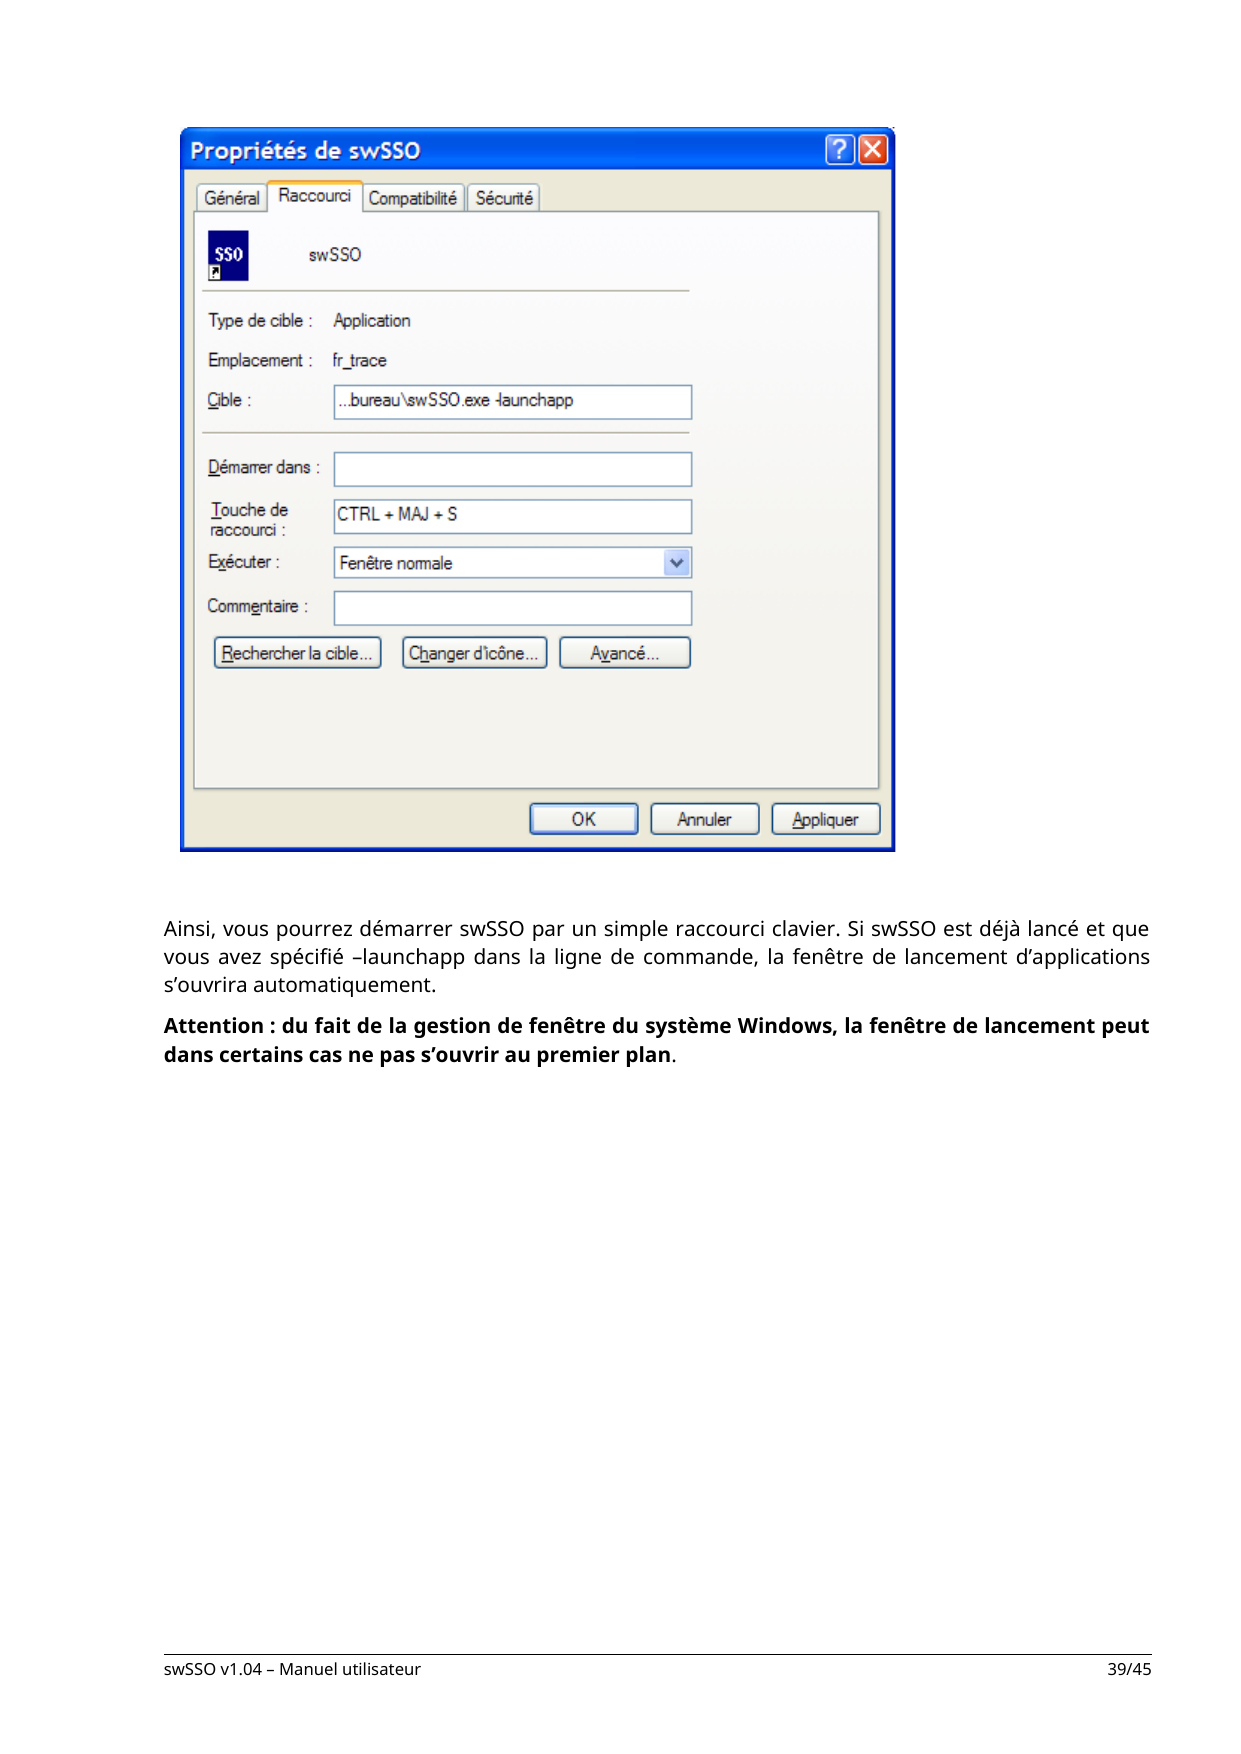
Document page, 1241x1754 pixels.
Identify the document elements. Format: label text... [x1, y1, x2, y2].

text Ainsi, vous pourrez démarrer swSSO par un simple raccourci clavier. Si swSSO est déjà lancé et que vous avez spécifié –launchapp dans la ligne de commande, la fenêtre de lancement d’applications s’ouvrira automatiquement. [164, 914, 1152, 999]
picture [180, 127, 896, 852]
text Attention : du fait de la gestion de fenêtre du système Windows, la fenêtre de lancement peut dans certains cas ne pas s’ouvrir au premier plan. [164, 1012, 1152, 1068]
